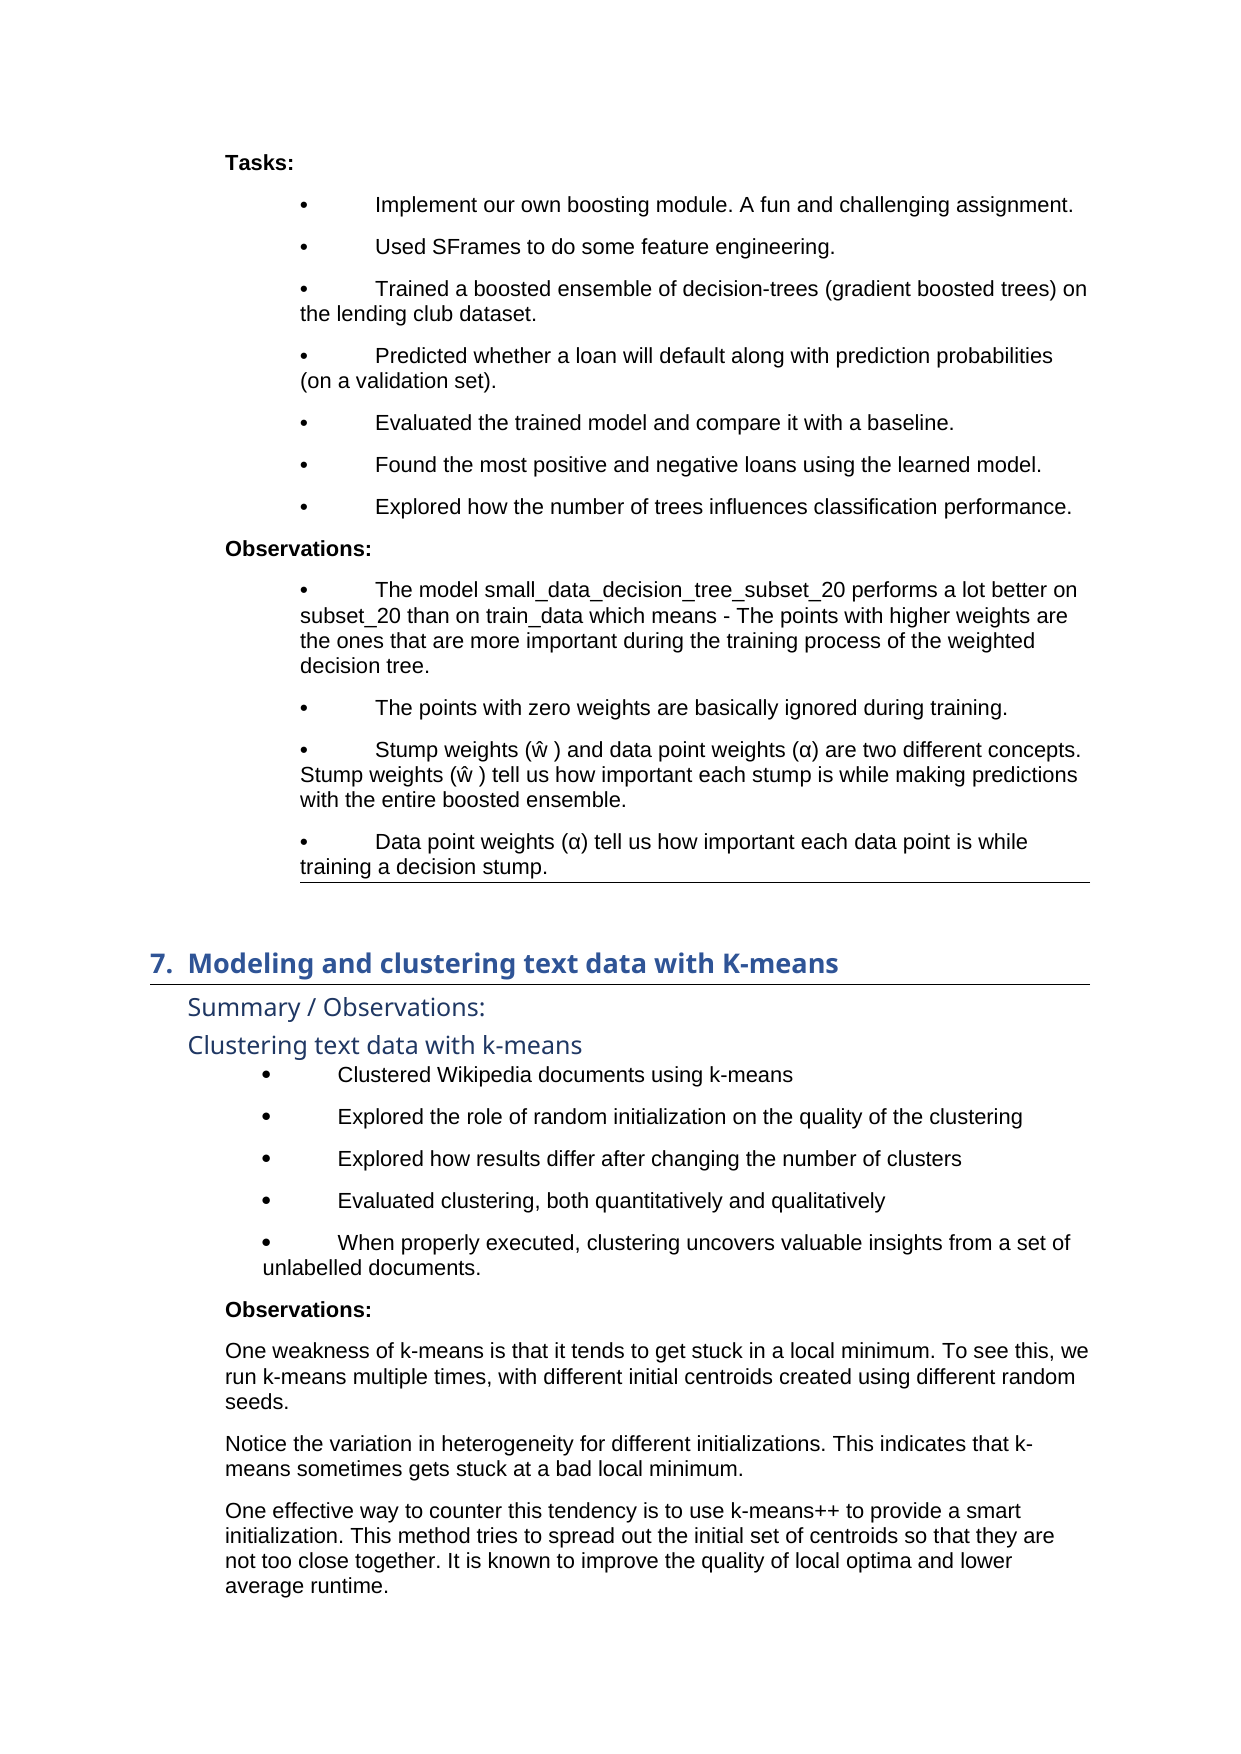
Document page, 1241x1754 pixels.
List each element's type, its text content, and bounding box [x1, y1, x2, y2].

subtitle Modeling and clustering text data with K-means [150, 945, 1090, 984]
subtitle Clustering text data with k-means [187, 1028, 1090, 1062]
list Implement our own boosting module. A fun and challenging assignment. [300, 192, 1090, 217]
list Evaluated the trained model and compare it with a baseline. [300, 410, 1090, 435]
list Predicted whether a loan will default along with prediction probabilities (on a validation set). [300, 343, 1090, 393]
list Used SFrames to do some feature engineering. [300, 234, 1090, 259]
list The model small_data_decision_tree_subset_20 performs a lot better on subset_20 than on train_data which means - The points with higher weights are the ones that are more important during the training process of the weighted decision tree. [300, 577, 1090, 678]
subtitle Summary / Observations: [187, 989, 1090, 1024]
list When properly executed, clustering uncovers valuable insights from a set of unlabelled documents. [262, 1229, 1090, 1280]
text Tasks: [225, 150, 1090, 175]
list Evaluated clustering, both quantitatively and qualitatively [262, 1187, 1090, 1213]
list Explored how results differ after changing the number of clusters [262, 1146, 1090, 1171]
list Clustered Wikipedia documents using k-means [262, 1062, 1090, 1087]
text Observations: [225, 535, 1090, 561]
list Explored how the number of trees influences classification performance. [300, 493, 1090, 519]
list Explored the role of random initialization on the quality of the clustering [262, 1104, 1090, 1129]
list Data point weights (α) tell us how important each data point is while training a decision stump. [300, 829, 1090, 882]
list Trained a boosted ensemble of decision-trees (gradient boosted trees) on the lending club dataset. [300, 276, 1090, 326]
text One effective way to counter this tendency is to use k-means++ to provide a smart initialization. This method tries to spread out the initial set of centroids so that they are not too close together. It is known to improve the quality of local optima and lower average runtime. [225, 1498, 1090, 1598]
list Stump weights (ŵ ) and data point weights (α) are two different concepts. Stump weights (ŵ ) tell us how important each stump is while making predictions with the entire boosted ensemble. [300, 737, 1090, 812]
text Observations: [225, 1296, 1090, 1322]
text One weakness of k-means is that it tends to get stuck in a local minimum. To see this, we run k-means multiple times, with different initial centroids created using different random seeds. [225, 1338, 1090, 1414]
list Found the most positive and negative loans using the learned model. [300, 452, 1090, 477]
list The points with zero weights are basically ignored during training. [300, 695, 1090, 720]
text Notice the variation in heterogeneity for different initializations. This indicates that k-means sometimes gets stuck at a bad local minimum. [225, 1431, 1090, 1481]
